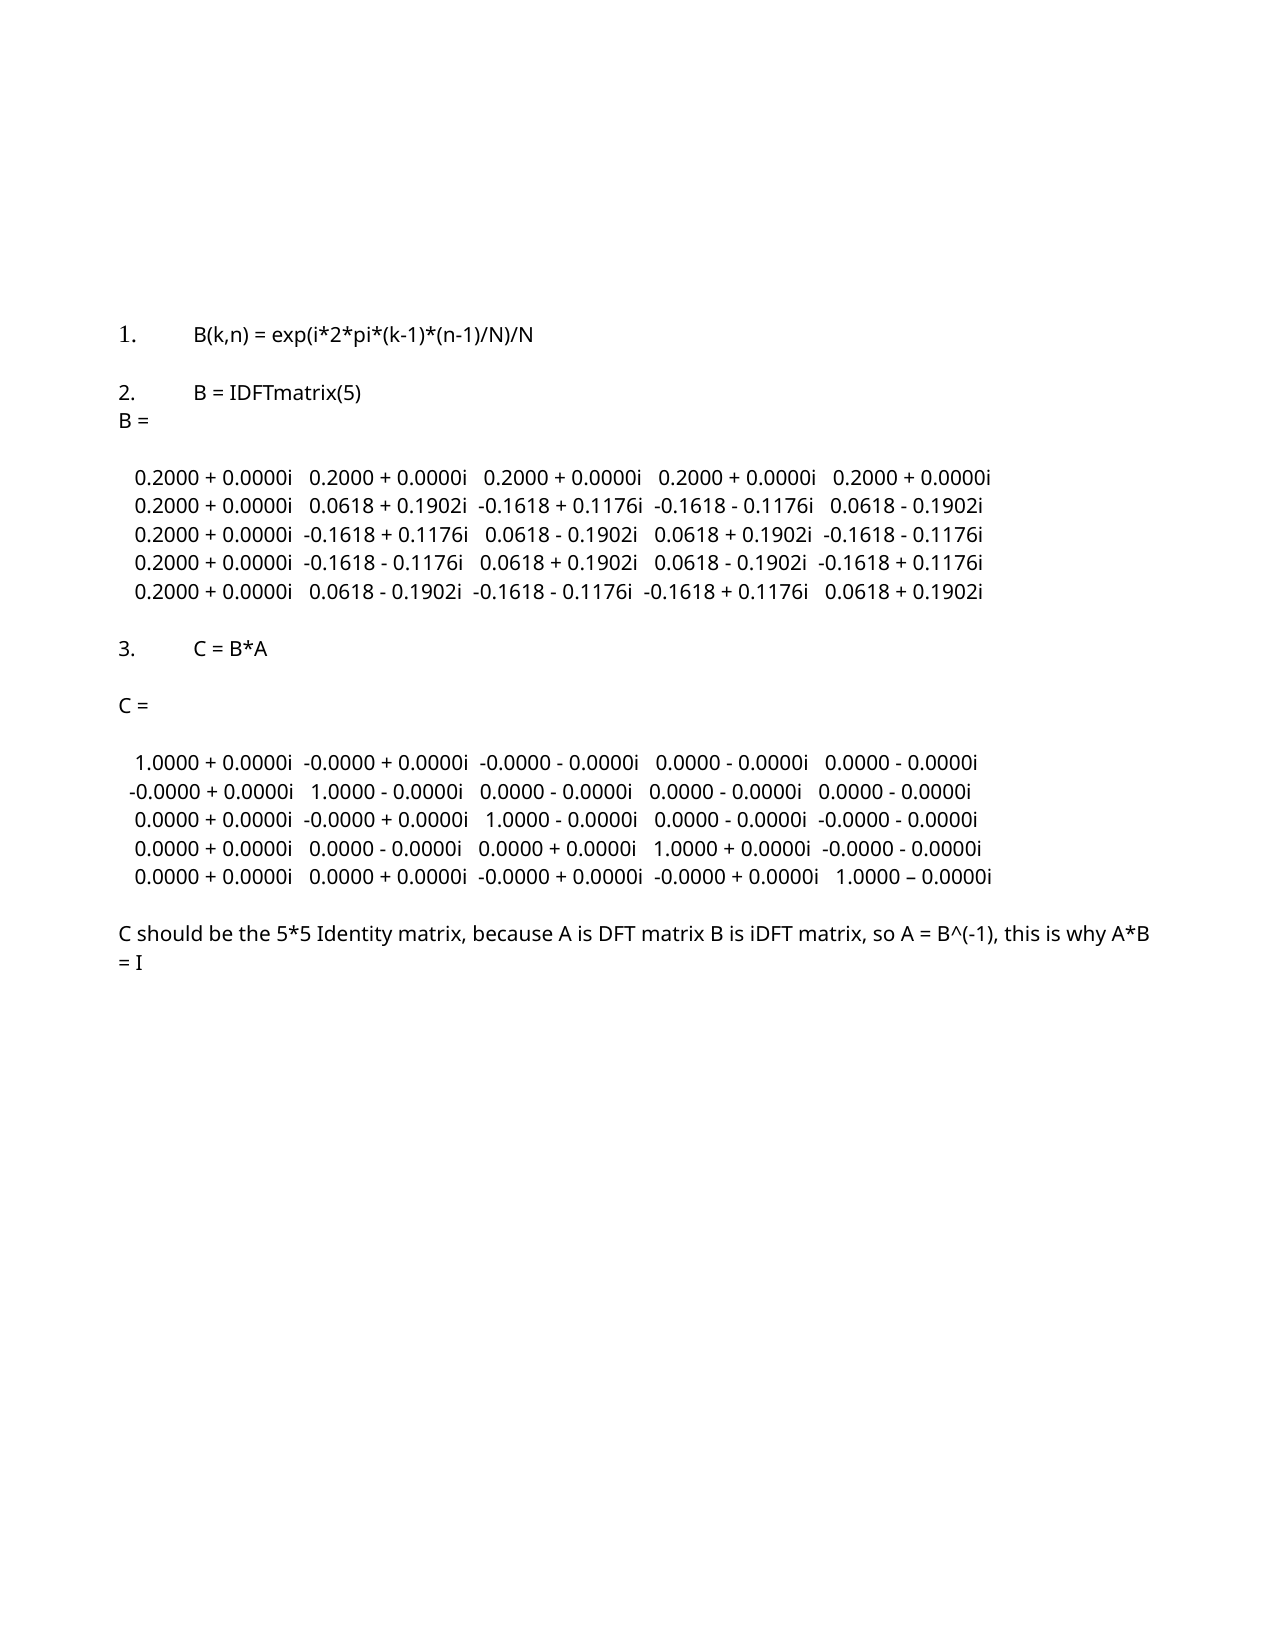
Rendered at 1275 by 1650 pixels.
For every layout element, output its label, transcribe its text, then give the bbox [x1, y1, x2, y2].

text C should be the 5*5 Identity matrix, because A is DFT matrix B is iDFT matrix, so A = B^(-1), this is why A*B = I [118, 919, 1157, 976]
text 0.2000 + 0.0000i -0.1618 - 0.1176i 0.0618 + 0.1902i 0.0618 - 0.1902i -0.1618 + 0.1176i [118, 548, 1157, 577]
text 0.0000 + 0.0000i 0.0000 + 0.0000i -0.0000 + 0.0000i -0.0000 + 0.0000i 1.0000 – 0.0000i [118, 862, 1157, 891]
text 1.0000 + 0.0000i -0.0000 + 0.0000i -0.0000 - 0.0000i 0.0000 - 0.0000i 0.0000 - 0.0000i [118, 748, 1157, 777]
text 0.2000 + 0.0000i 0.2000 + 0.0000i 0.2000 + 0.0000i 0.2000 + 0.0000i 0.2000 + 0.0000i [118, 463, 1157, 492]
text 3. C = B*A [118, 634, 1157, 663]
text 0.0000 + 0.0000i 0.0000 - 0.0000i 0.0000 + 0.0000i 1.0000 + 0.0000i -0.0000 - 0.0000i [118, 834, 1157, 862]
text 0.2000 + 0.0000i 0.0618 + 0.1902i -0.1618 + 0.1176i -0.1618 - 0.1176i 0.0618 - 0.1902i [118, 492, 1157, 520]
text 0.2000 + 0.0000i -0.1618 + 0.1176i 0.0618 - 0.1902i 0.0618 + 0.1902i -0.1618 - 0.1176i [118, 520, 1157, 548]
text C = [118, 691, 1157, 720]
text 0.0000 + 0.0000i -0.0000 + 0.0000i 1.0000 - 0.0000i 0.0000 - 0.0000i -0.0000 - 0.0000i [118, 805, 1157, 834]
text 0.2000 + 0.0000i 0.0618 - 0.1902i -0.1618 - 0.1176i -0.1618 + 0.1176i 0.0618 + 0.1902i [118, 577, 1157, 605]
text 1. B(k,n) = exp(i*2*pi*(k-1)*(n-1)/N)/N [118, 319, 1157, 349]
text B = [118, 406, 1157, 434]
text 2. B = IDFTmatrix(5) [118, 378, 1157, 406]
text -0.0000 + 0.0000i 1.0000 - 0.0000i 0.0000 - 0.0000i 0.0000 - 0.0000i 0.0000 - 0.0000i [118, 777, 1157, 805]
